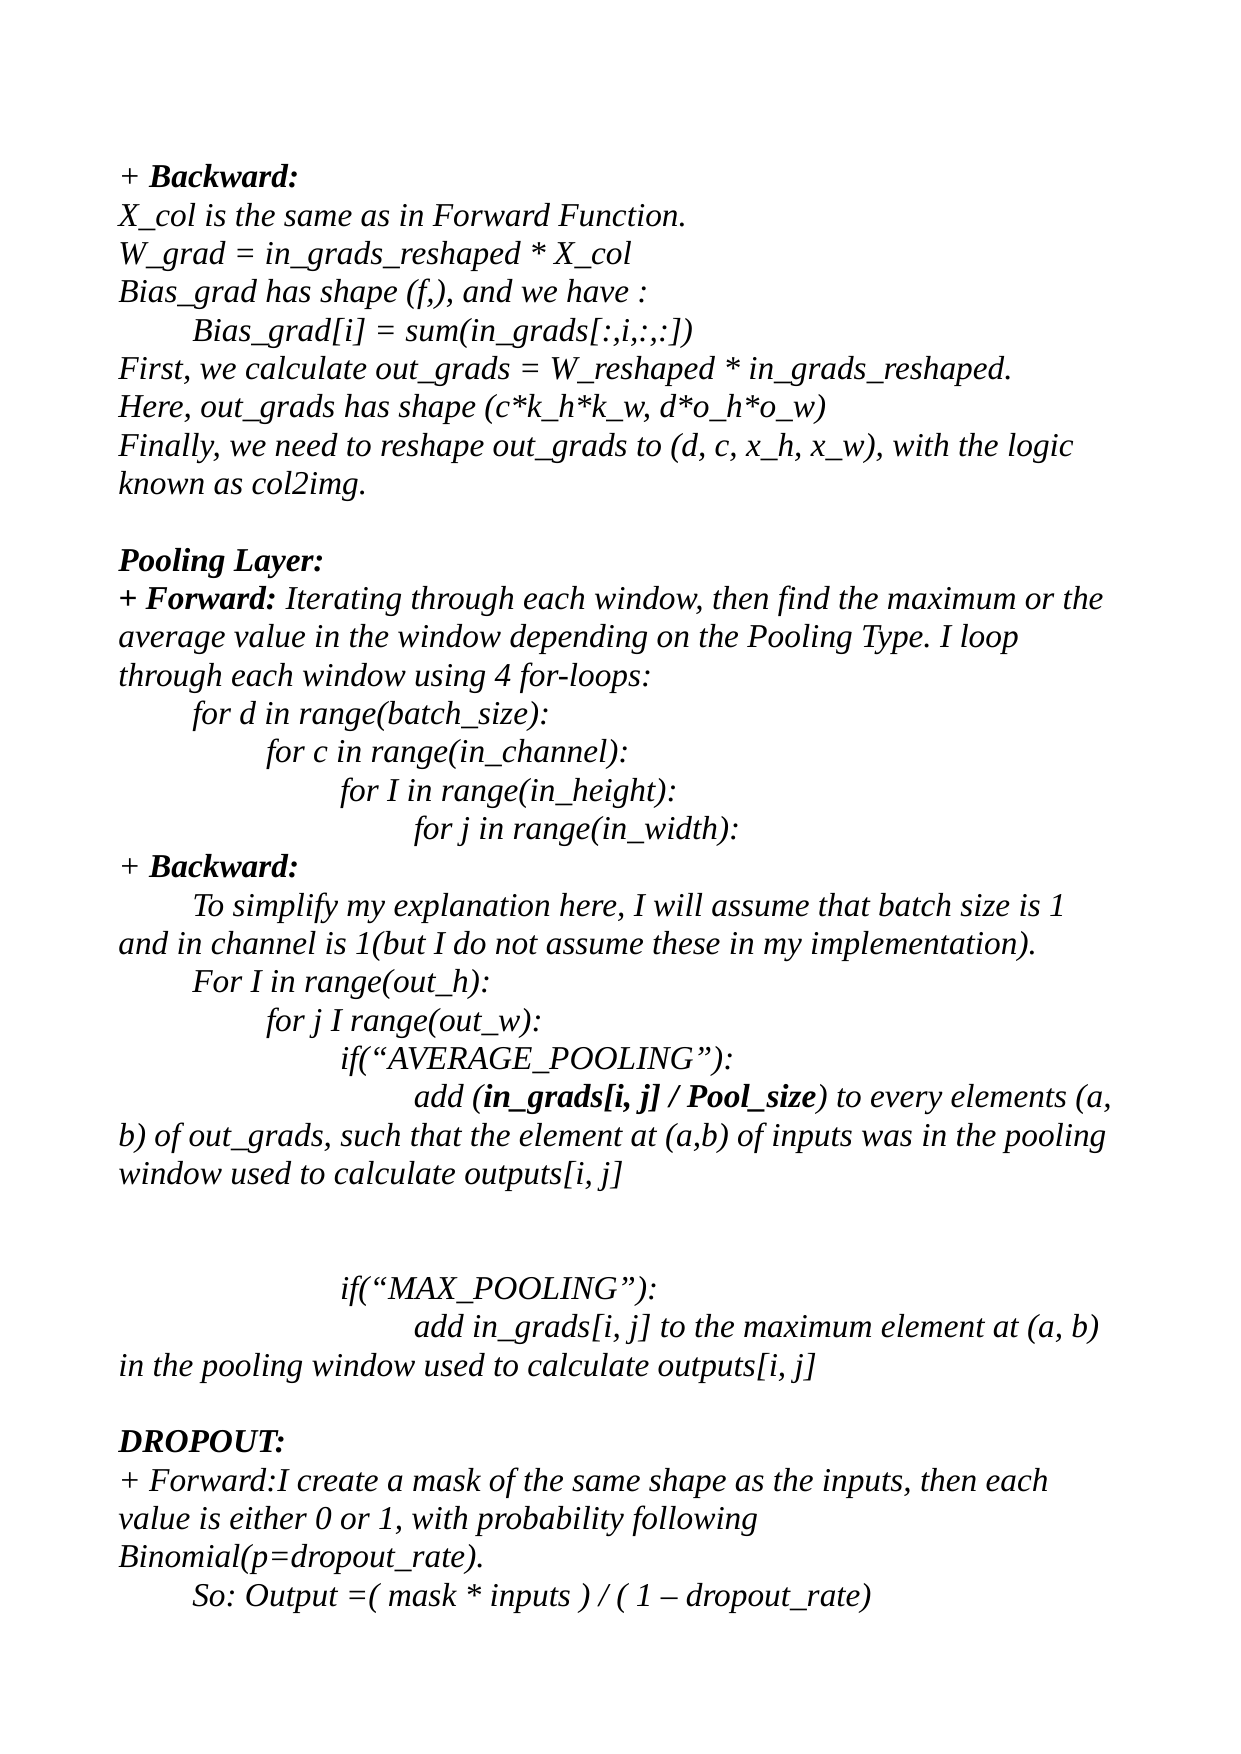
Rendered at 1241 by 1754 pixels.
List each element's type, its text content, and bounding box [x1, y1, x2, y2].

text + Backward: [118, 156, 1122, 195]
text + Backward: [118, 846, 1122, 885]
text First, we calculate out_grads = W_reshaped * in_grads_reshaped. [118, 348, 1122, 386]
text for j I range(out_w): [118, 1000, 1122, 1038]
text Pooling Layer: [118, 540, 1122, 578]
text To simplify my explanation here, I will assume that batch size is 1 and in channel is 1(but I do not assume these in my implementation). [118, 885, 1122, 961]
text X_col is the same as in Forward Function. [118, 195, 1122, 233]
text for I in range(in_height): [118, 770, 1122, 808]
text Here, out_grads has shape (c*k_h*k_w, d*o_h*o_w) [118, 386, 1122, 425]
text for j in range(in_width): [118, 808, 1122, 846]
text Bias_grad[i] = sum(in_grads[:,i,:,:]) [118, 310, 1122, 348]
text So: Output =( mask * inputs ) / ( 1 – dropout_rate) [118, 1575, 1122, 1613]
text for d in range(batch_size): [118, 693, 1122, 731]
text add (in_grads[i, j] / Pool_size) to every elements (a, b) of out_grads, such that the element at (a,b) of inputs was in the pooling window used to calculate outputs[i, j] [118, 1076, 1122, 1191]
text DROPOUT: [118, 1421, 1122, 1460]
text + Forward:I create a mask of the same shape as the inputs, then each value is either 0 or 1, with probability following Binomial(p=dropout_rate). [118, 1460, 1122, 1575]
text if(“MAX_POOLING”): [118, 1268, 1122, 1306]
text Bias_grad has shape (f,), and we have : [118, 271, 1122, 310]
text Finally, we need to reshape out_grads to (d, c, x_h, x_w), with the logic known as col2img. [118, 425, 1122, 501]
text if(“AVERAGE_POOLING”): [118, 1038, 1122, 1076]
text For I in range(out_h): [118, 961, 1122, 1000]
text W_grad = in_grads_reshaped * X_col [118, 233, 1122, 271]
text + Forward: Iterating through each window, then find the maximum or the average value in the window depending on the Pooling Type. I loop through each window using 4 for-loops: [118, 578, 1122, 693]
text for c in range(in_channel): [118, 731, 1122, 770]
text add in_grads[i, j] to the maximum element at (a, b) in the pooling window used to calculate outputs[i, j] [118, 1306, 1122, 1383]
